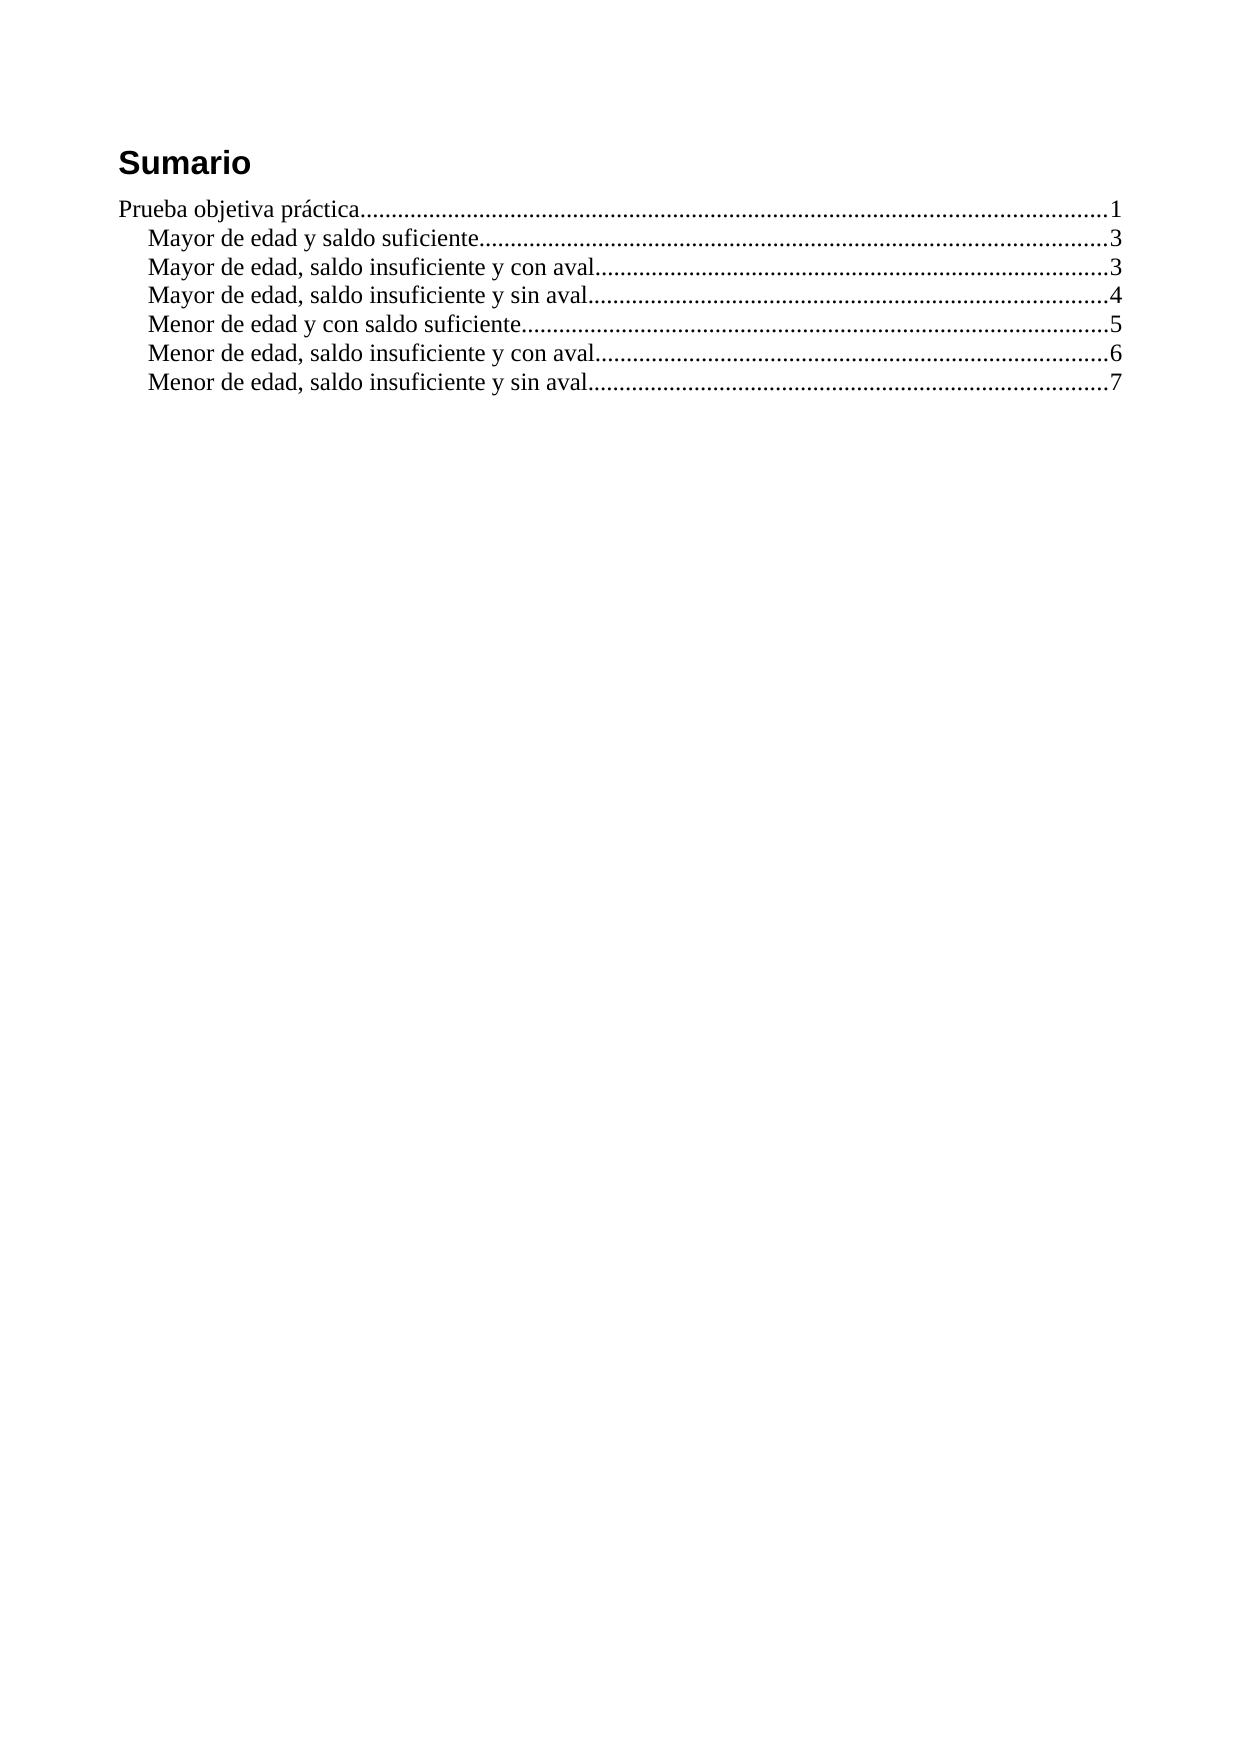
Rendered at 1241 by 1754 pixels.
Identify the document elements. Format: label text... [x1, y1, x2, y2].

text Menor de edad y con saldo suficiente 5 [148, 309, 1122, 338]
text Menor de edad, saldo insuficiente y sin aval. 7 [148, 367, 1122, 395]
subtitle Sumario [118, 143, 1122, 182]
text Mayor de edad y saldo suficiente 3 [148, 223, 1122, 252]
text Menor de edad, saldo insuficiente y con aval. 6 [148, 338, 1122, 367]
text Mayor de edad, saldo insuficiente y con aval. 3 [148, 252, 1122, 280]
text Prueba objetiva práctica 1 [118, 194, 1122, 223]
text Mayor de edad, saldo insuficiente y sin aval. 4 [148, 280, 1122, 309]
